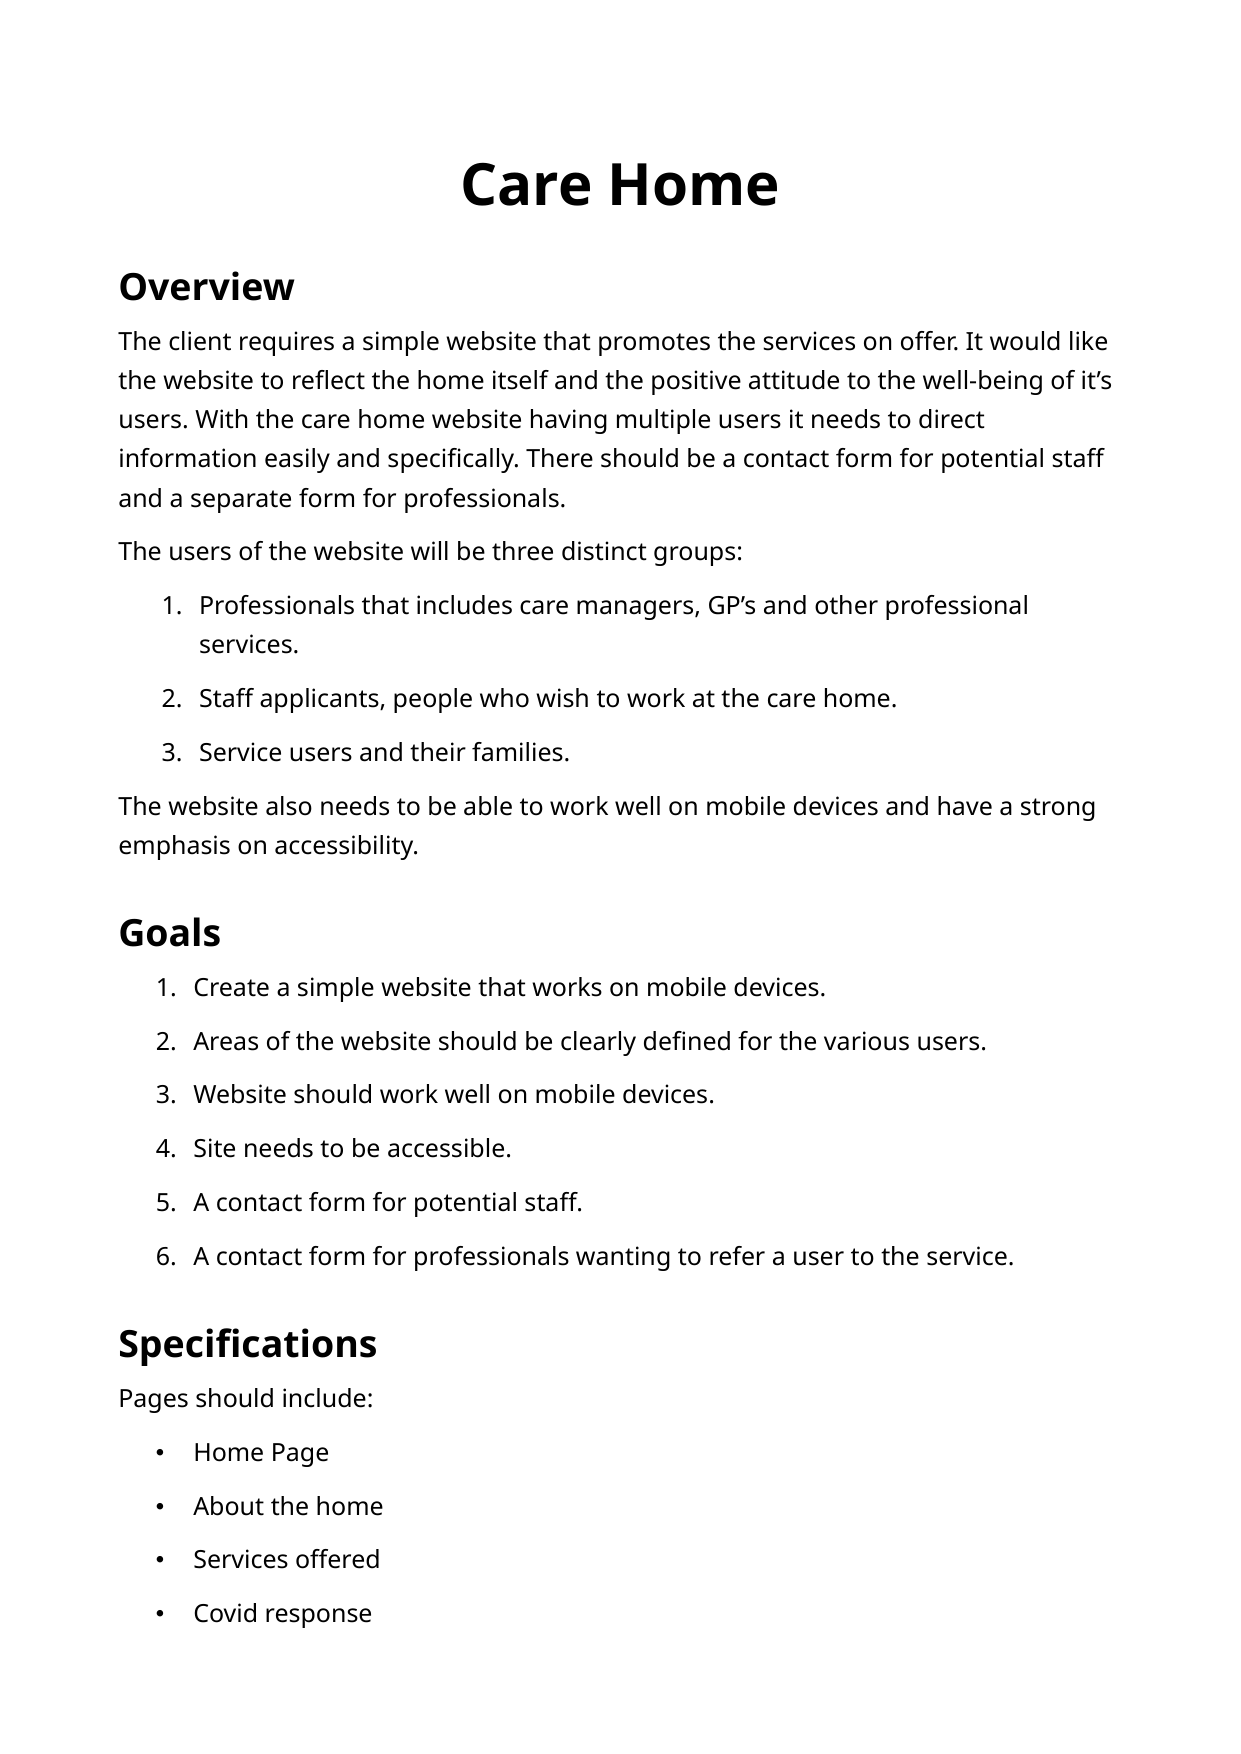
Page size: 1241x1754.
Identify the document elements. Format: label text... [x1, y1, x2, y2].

text The website also needs to be able to work well on mobile devices and have a strong emphasis on accessibility. [118, 788, 1122, 861]
list Create a simple website that works on mobile devices. [156, 970, 1122, 1004]
subtitle Goals [118, 906, 1122, 957]
list Areas of the website should be clearly defined for the various users. [156, 1023, 1122, 1057]
list Professionals that includes care managers, GP’s and other professional services. [161, 588, 1122, 661]
list Website should work well on mobile devices. [156, 1077, 1122, 1111]
list Services offered [156, 1542, 1122, 1576]
list Service users and their families. [161, 734, 1122, 768]
list About the home [156, 1488, 1122, 1522]
list Staff applicants, people who wish to work at the care home. [161, 681, 1122, 715]
subtitle Overview [118, 260, 1122, 311]
list A contact form for professionals wanting to refer a user to the service. [156, 1238, 1122, 1272]
text The client requires a simple website that promotes the services on offer. It would like the website to reflect the home itself and the positive attitude to the well-being of it’s users. With the care home website having multiple users it needs to direct information easily and specifically. There should be a contact form for potential staff and a separate form for professionals. [118, 324, 1122, 514]
list Home Page [156, 1434, 1122, 1468]
text The users of the website will be three distinct groups: [118, 534, 1122, 568]
text Pages should include: [118, 1381, 1122, 1415]
list Site needs to be accessible. [156, 1131, 1122, 1165]
list A contact form for potential staff. [156, 1185, 1122, 1219]
title Care Home [118, 143, 1122, 223]
list Covid response [156, 1596, 1122, 1630]
subtitle Specifications [118, 1317, 1122, 1368]
